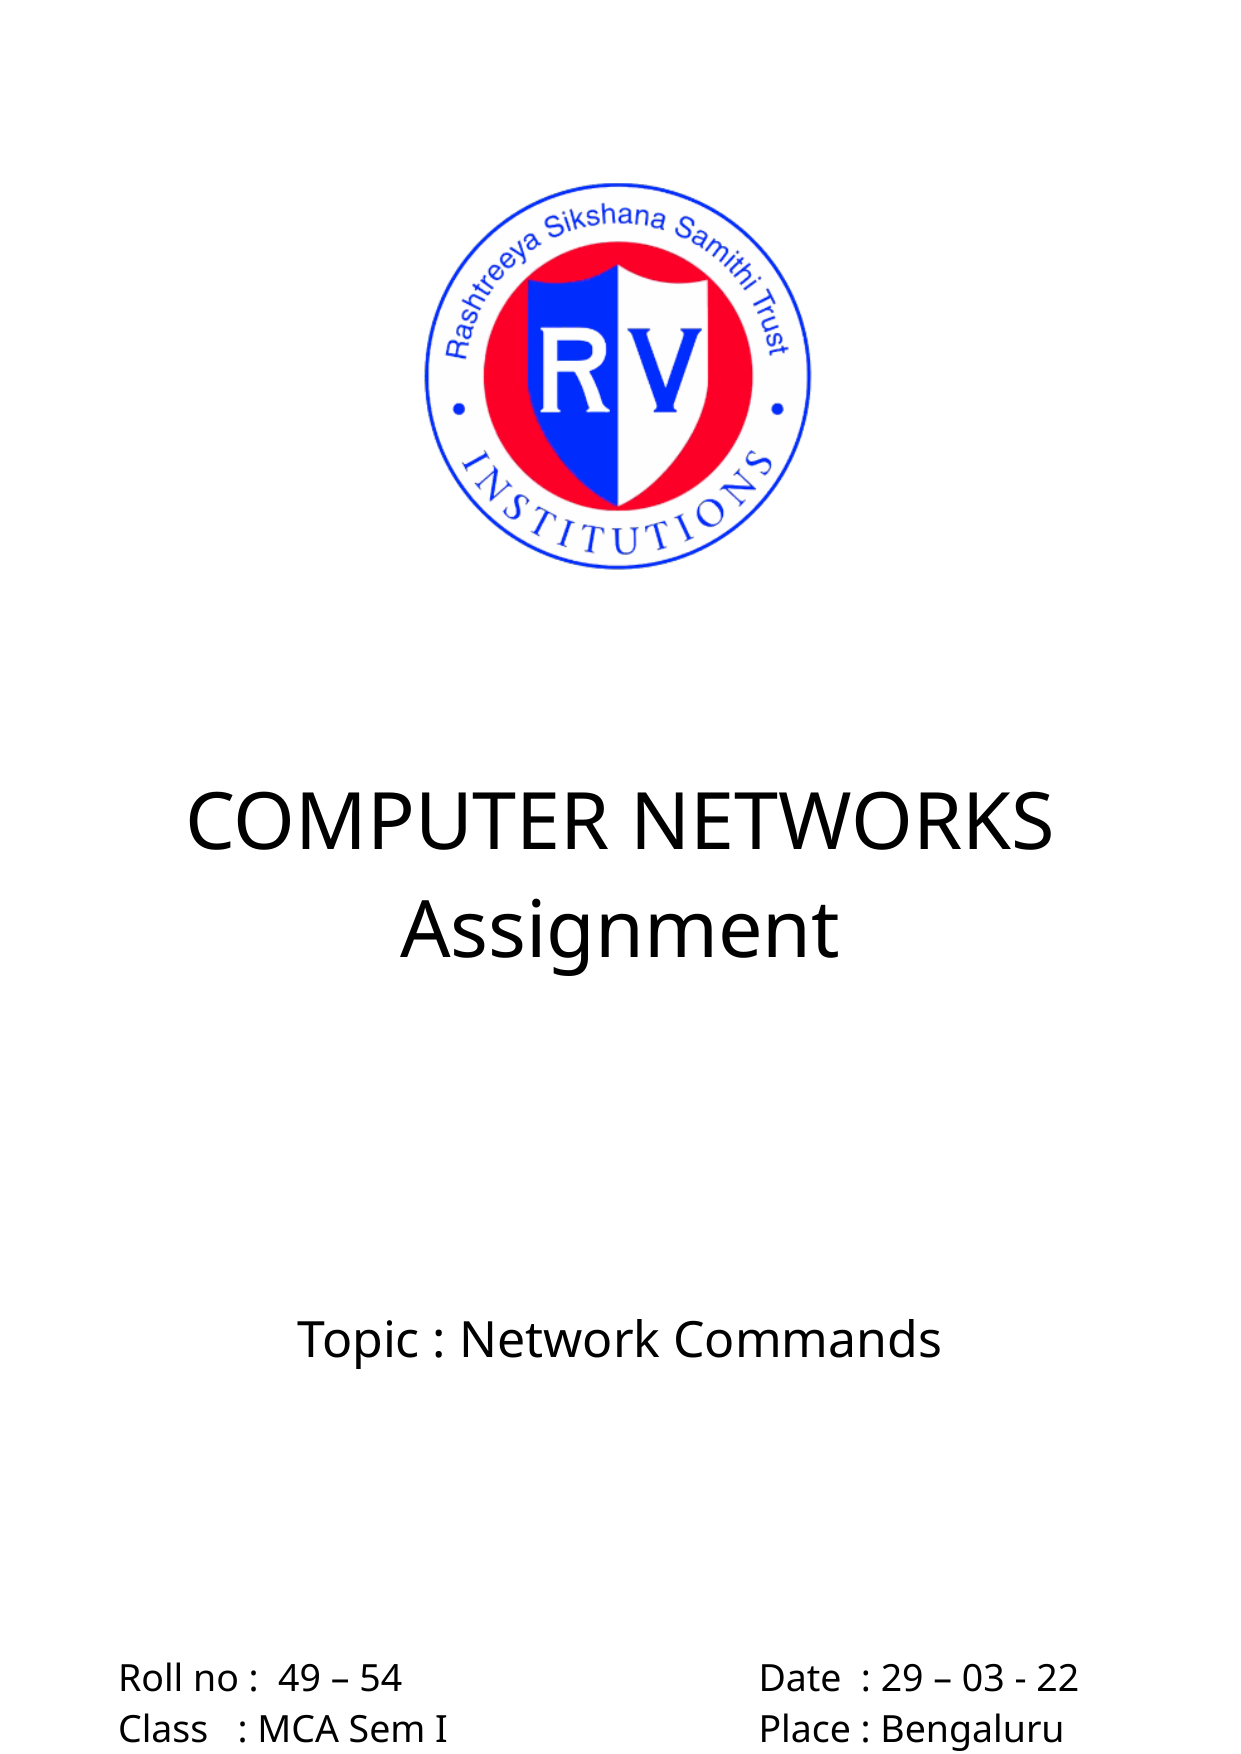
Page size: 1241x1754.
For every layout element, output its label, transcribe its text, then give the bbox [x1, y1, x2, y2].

text COMPUTER NETWORKS [118, 765, 1122, 873]
text Topic : Network Commands [118, 1304, 1122, 1372]
picture [421, 177, 819, 575]
text Assignment [118, 873, 1122, 981]
